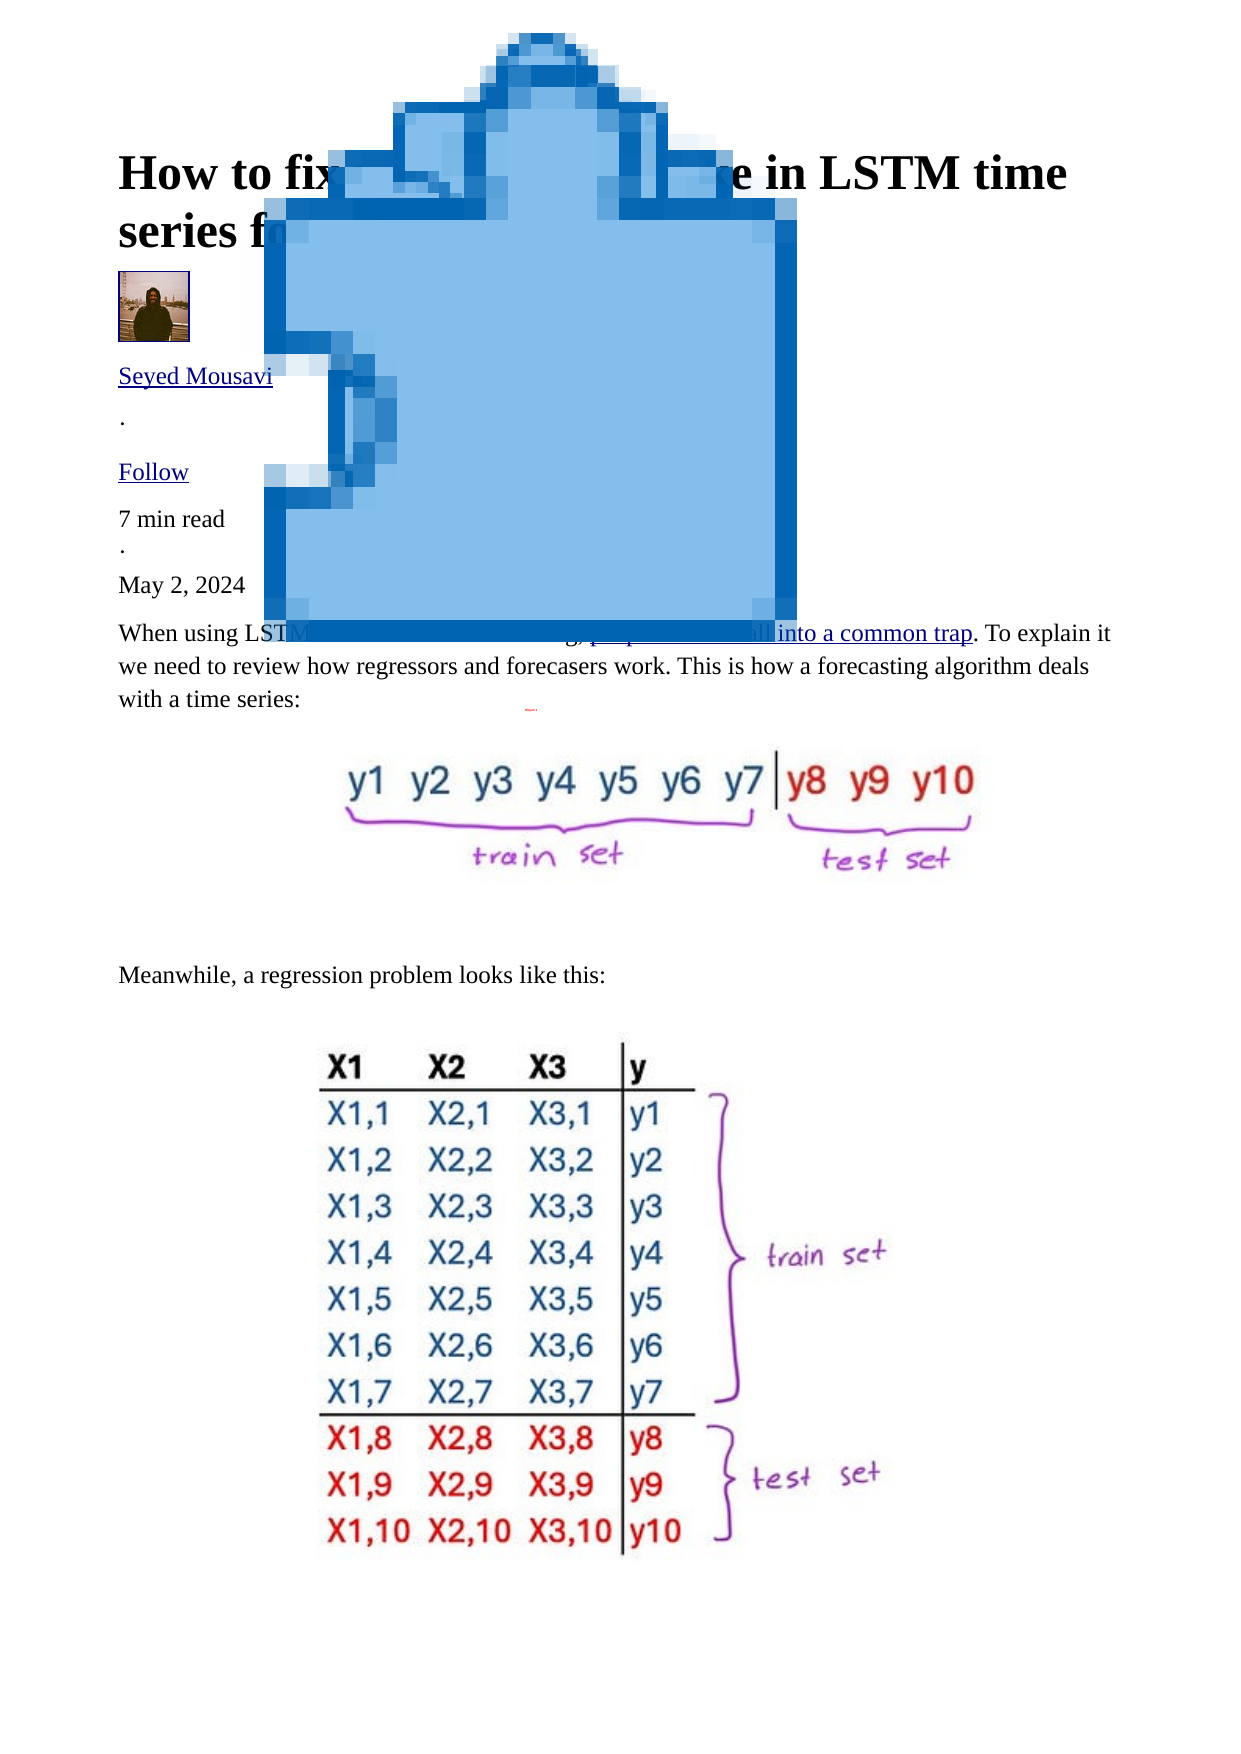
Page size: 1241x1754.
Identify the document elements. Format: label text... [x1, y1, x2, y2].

text [797, 504, 1122, 533]
subtitle How to fix a common mistake in LSTM time series forecasting [118, 143, 393, 258]
text May 2, 2024 [118, 570, 264, 599]
text Meanwhile, a regression problem looks like this: [118, 960, 1122, 988]
picture [120, 272, 188, 341]
text [797, 570, 1122, 599]
picture [118, 1007, 1212, 1572]
text [797, 537, 1122, 566]
text · [118, 537, 264, 566]
text When using LSTM for time series forecasting, people tend to fall into a common trap. To explain it we need to review how regressors and forecasers work. This is how a forecasting algorithm deals with a time series: [118, 618, 1122, 713]
text [797, 409, 1122, 438]
text [797, 457, 1122, 485]
subtitle How to fix a common mistake in LSTM time series forecasting [716, 143, 1122, 258]
picture [118, 731, 1212, 941]
text [797, 361, 1122, 390]
text 7 min read [118, 504, 264, 533]
text · [118, 409, 328, 438]
text Follow [118, 457, 328, 485]
text Seyed Mousavi [118, 361, 328, 390]
